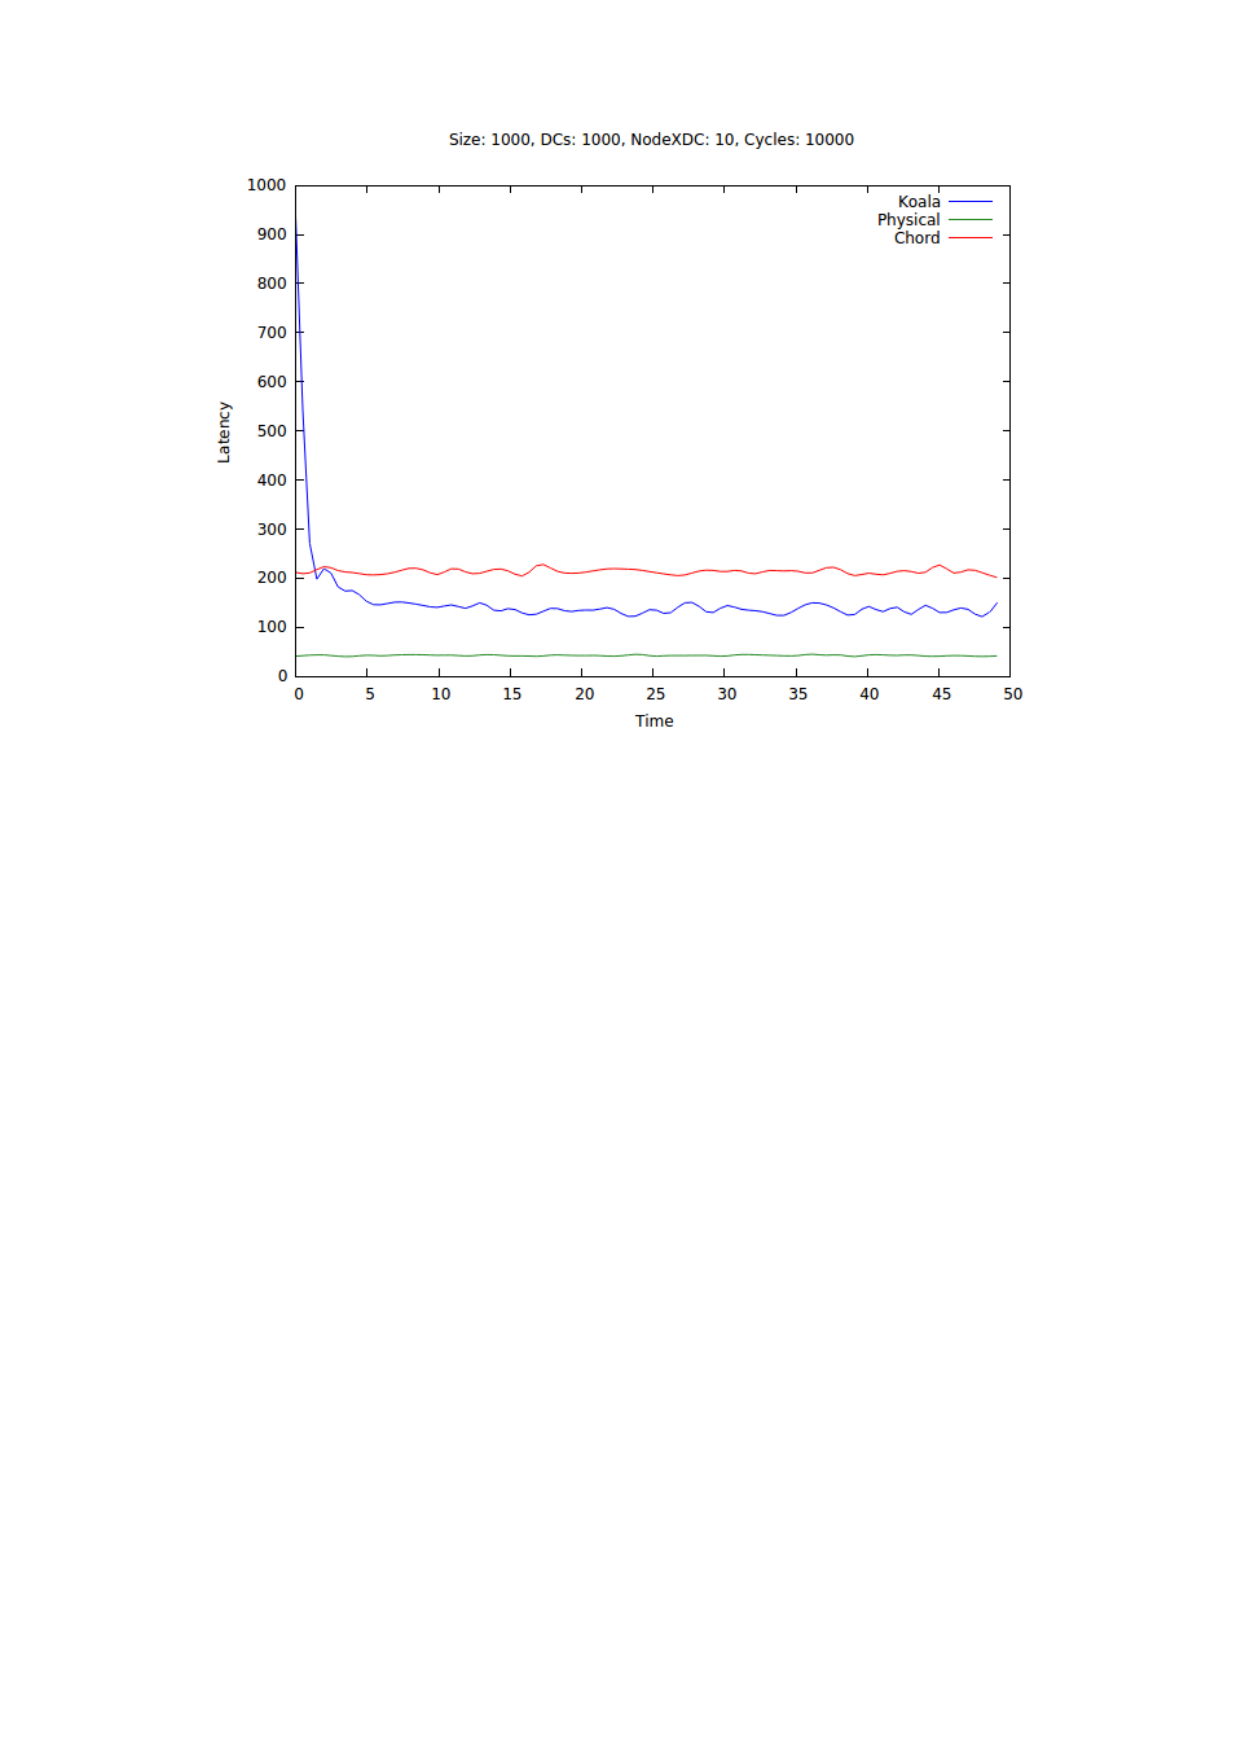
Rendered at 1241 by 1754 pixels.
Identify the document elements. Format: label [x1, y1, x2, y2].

picture [211, 118, 1029, 732]
